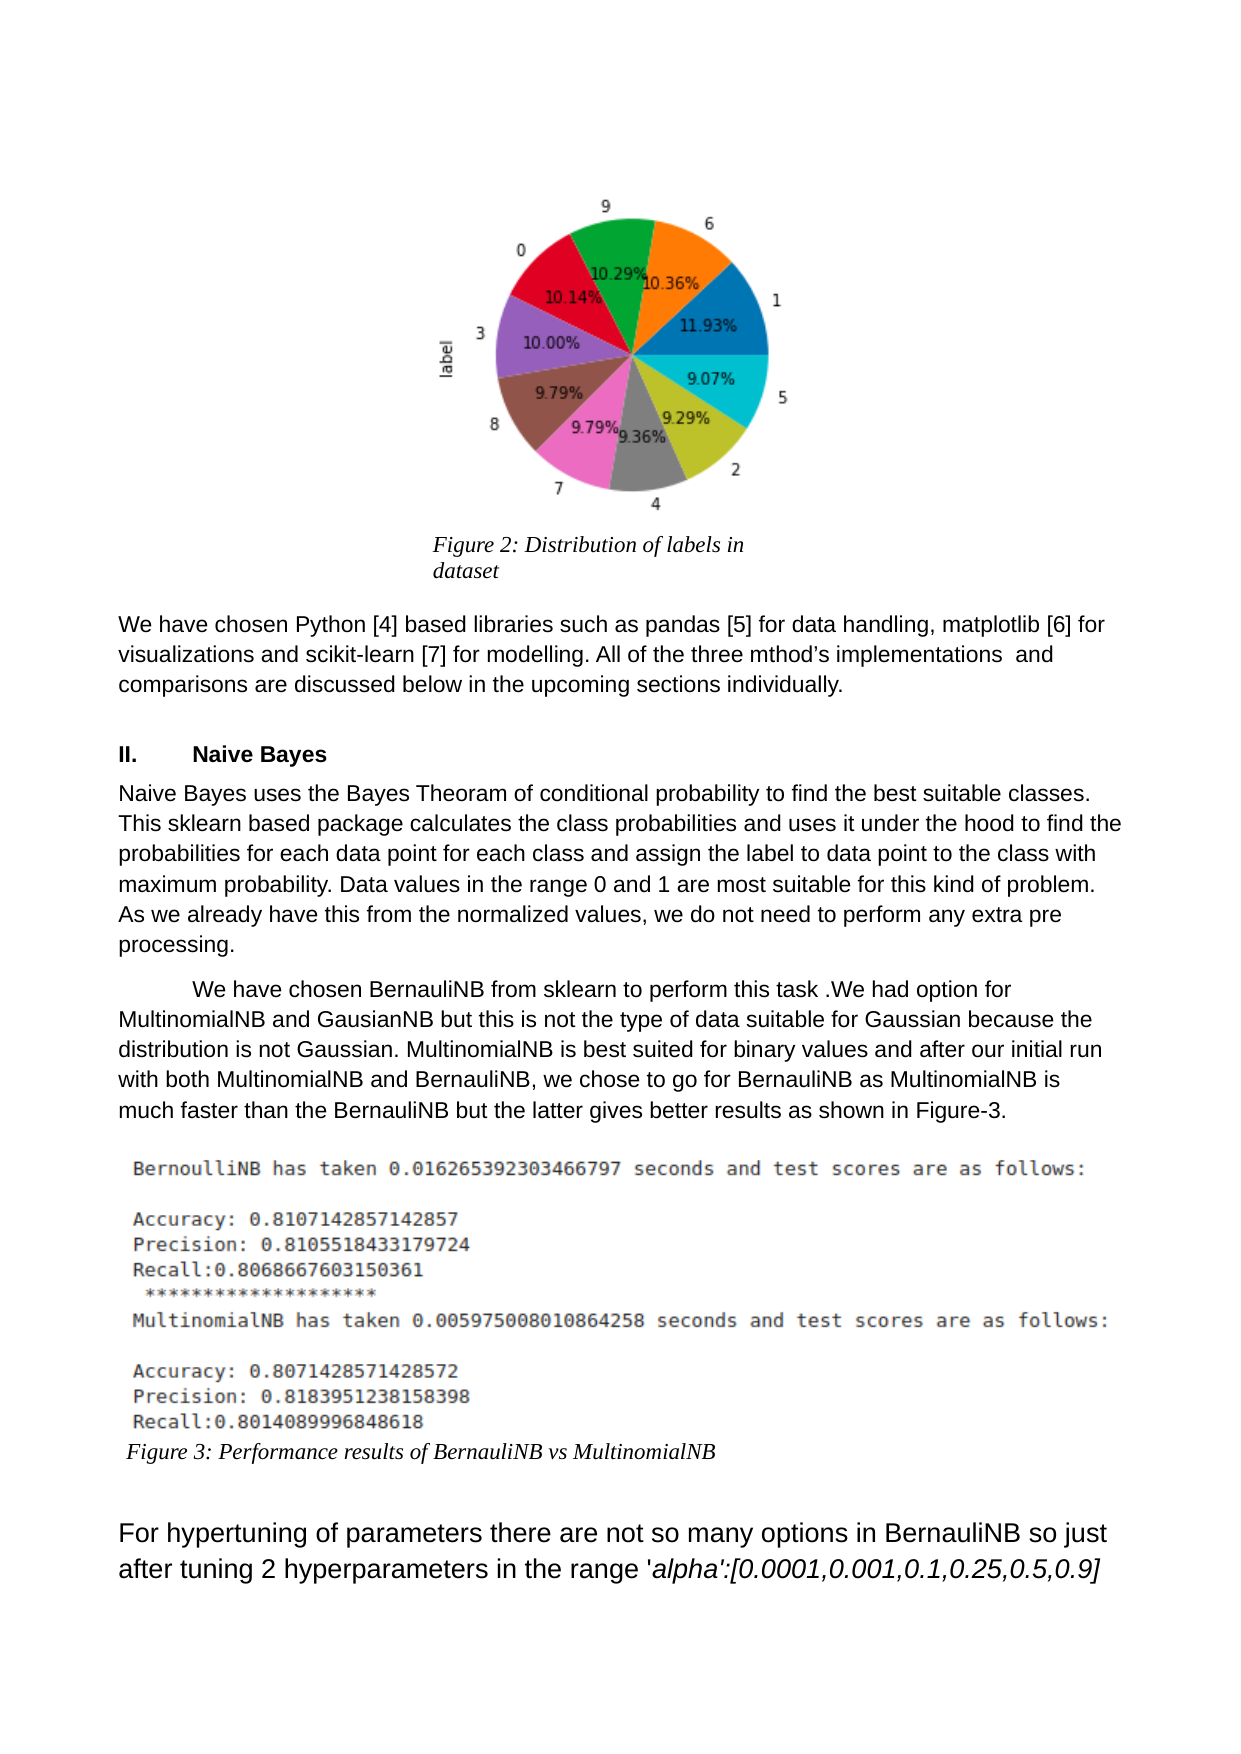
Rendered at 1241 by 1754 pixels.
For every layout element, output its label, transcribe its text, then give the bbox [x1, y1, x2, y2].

picture [126, 1153, 1114, 1433]
picture [432, 175, 808, 526]
text Naive Bayes uses the Bayes Theoram of conditional probability to find the best suitable classes. This sklearn based package calculates the class probabilities and uses it under the hood to find the probabilities for each data point for each class and assign the label to data point to the class with maximum probability. Data values in the range 0 and 1 are most suitable for this kind of problem. As we already have this from the normalized values, we do not need to perform any extra pre processing. [118, 780, 1122, 957]
text We have chosen BernauliNB from sklearn to perform this task .We had option for MultinomialNB and GausianNB but this is not the type of data suitable for Gaussian because the distribution is not Gaussian. MultinomialNB is best suited for binary values and after our initial run with both MultinomialNB and BernauliNB, we chose to go for BernauliNB as MultinomialNB is much faster than the BernauliNB but the latter gives better results as shown in Figure-3. [118, 976, 1122, 1123]
text We have chosen Python [4] based libraries such as pandas [5] for data handling, matplotlib [6] for visualizations and scikit-learn [7] for modelling. All of the three mthod’s implementations and comparisons are discussed below in the upcoming sections individually. [118, 611, 1122, 698]
text Figure 3: Performance results of BernauliNB vs MultinomialNB [126, 1433, 1114, 1465]
text Figure 2: Distribution of labels in dataset [433, 526, 808, 583]
subtitle Naive Bayes [118, 741, 1122, 767]
text For hypertuning of parameters there are not so many options in BernauliNB so just after tuning 2 hyperparameters in the range 'alpha':[0.0001,0.001,0.1,0.25,0.5,0.9] [118, 1517, 1122, 1584]
